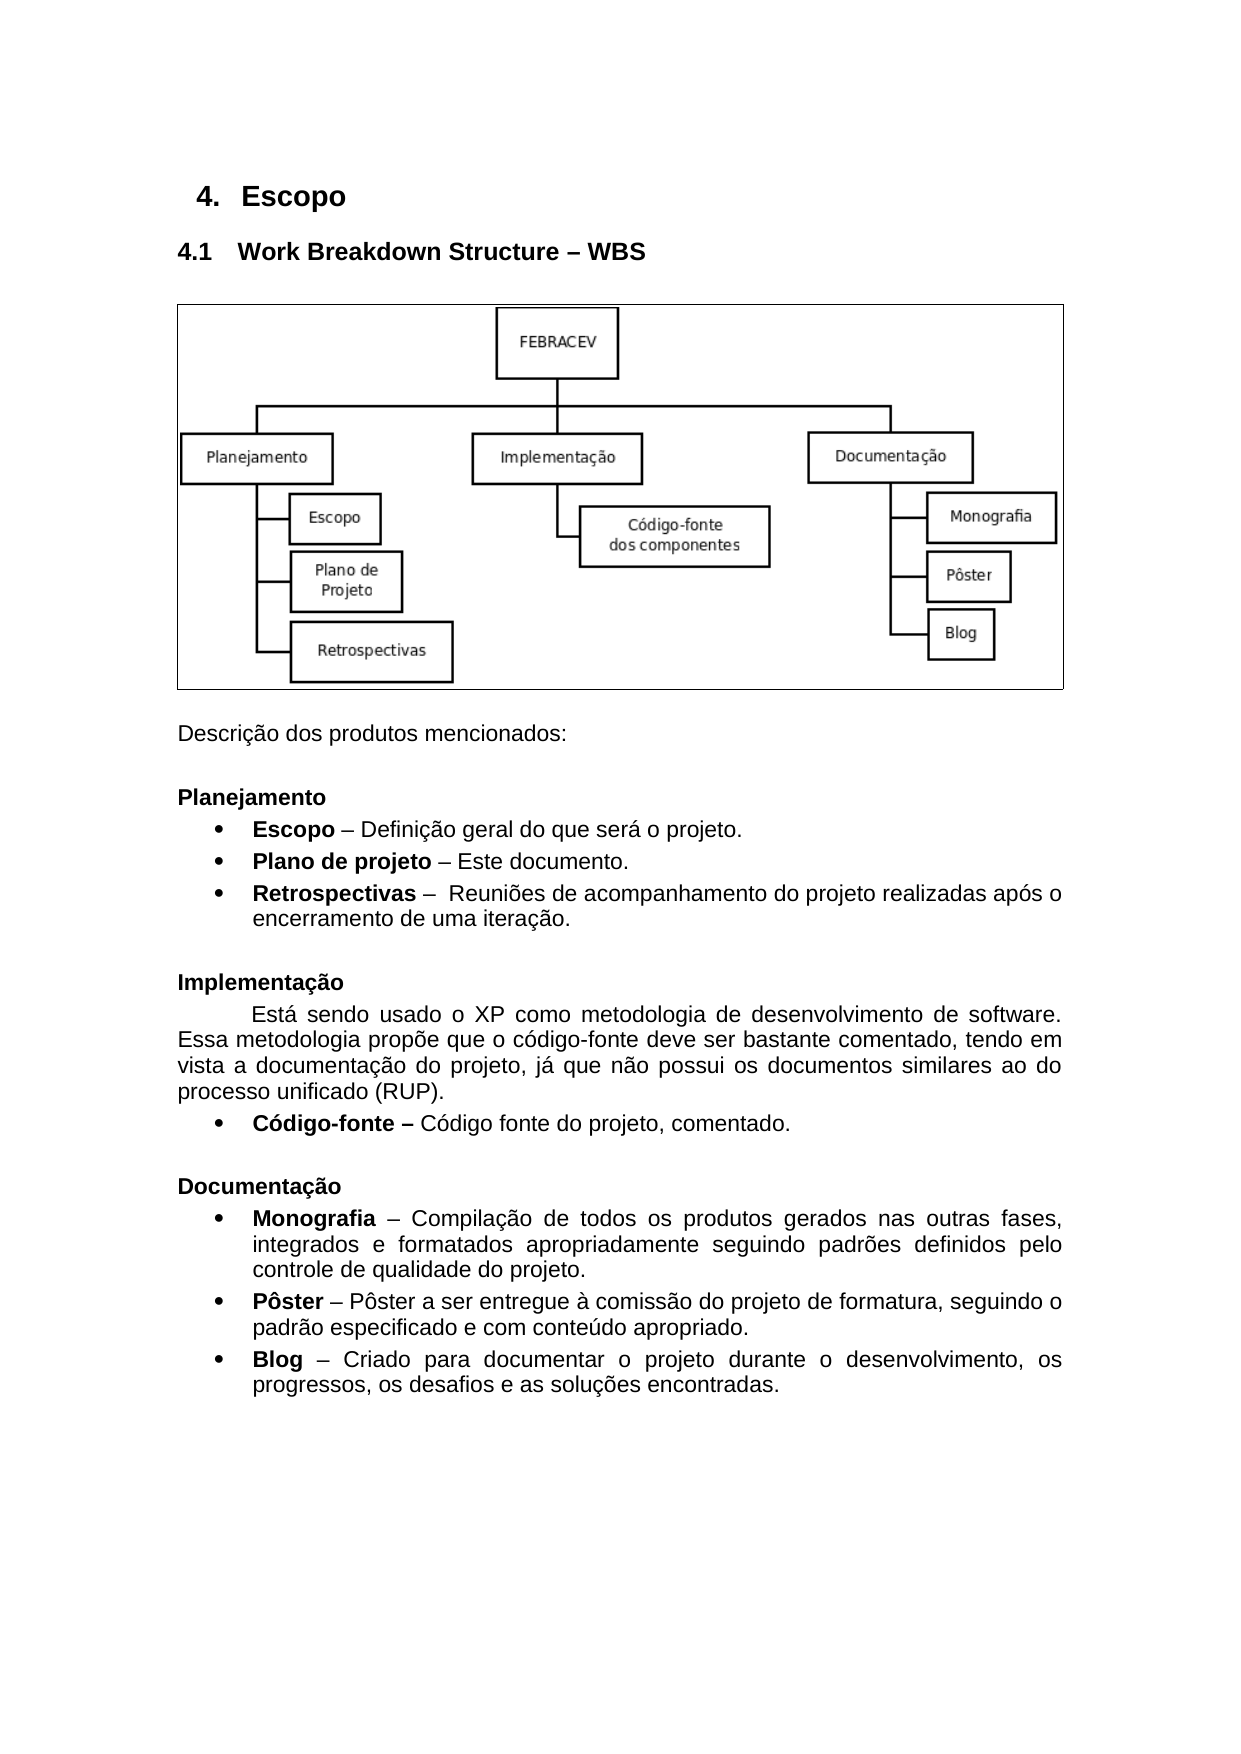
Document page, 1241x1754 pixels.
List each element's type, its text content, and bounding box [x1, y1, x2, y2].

text Está sendo usado o XP como metodologia de desenvolvimento de software. Essa metodologia propõe que o código-fonte deve ser bastante comentado, tendo em vista a documentação do projeto, já que não possui os documentos similares ao do processo unificado (RUP). [177, 1001, 1063, 1104]
subtitle Work Breakdown Structure – WBS [177, 238, 1063, 266]
list Retrospectivas – Reuniões de acompanhamento do projeto realizadas após o encerramento de uma iteração. [215, 880, 1063, 931]
list Escopo – Definição geral do que será o projeto. [215, 816, 1063, 842]
list Blog – Criado para documentar o projeto durante o desenvolvimento, os progressos, os desafios e as soluções encontradas. [215, 1346, 1063, 1398]
text Descrição dos produtos mencionados: [177, 721, 1063, 746]
list Monografia – Compilação de todos os produtos gerados nas outras fases, integrados e formatados apropriadamente seguindo padrões definidos pelo controle de qualidade do projeto. [215, 1206, 1063, 1283]
text Implementação [177, 969, 1063, 995]
picture [180, 307, 1060, 686]
text Planejamento [177, 784, 1063, 810]
list Código-fonte – Código fonte do projeto, comentado. [215, 1110, 1063, 1136]
list Plano de projeto – Este documento. [215, 848, 1063, 874]
subtitle Escopo [196, 180, 1063, 213]
text Documentação [177, 1174, 1063, 1199]
list Pôster – Pôster a ser entregue à comissão do projeto de formatura, seguindo o padrão especificado e com conteúdo apropriado. [215, 1289, 1063, 1340]
